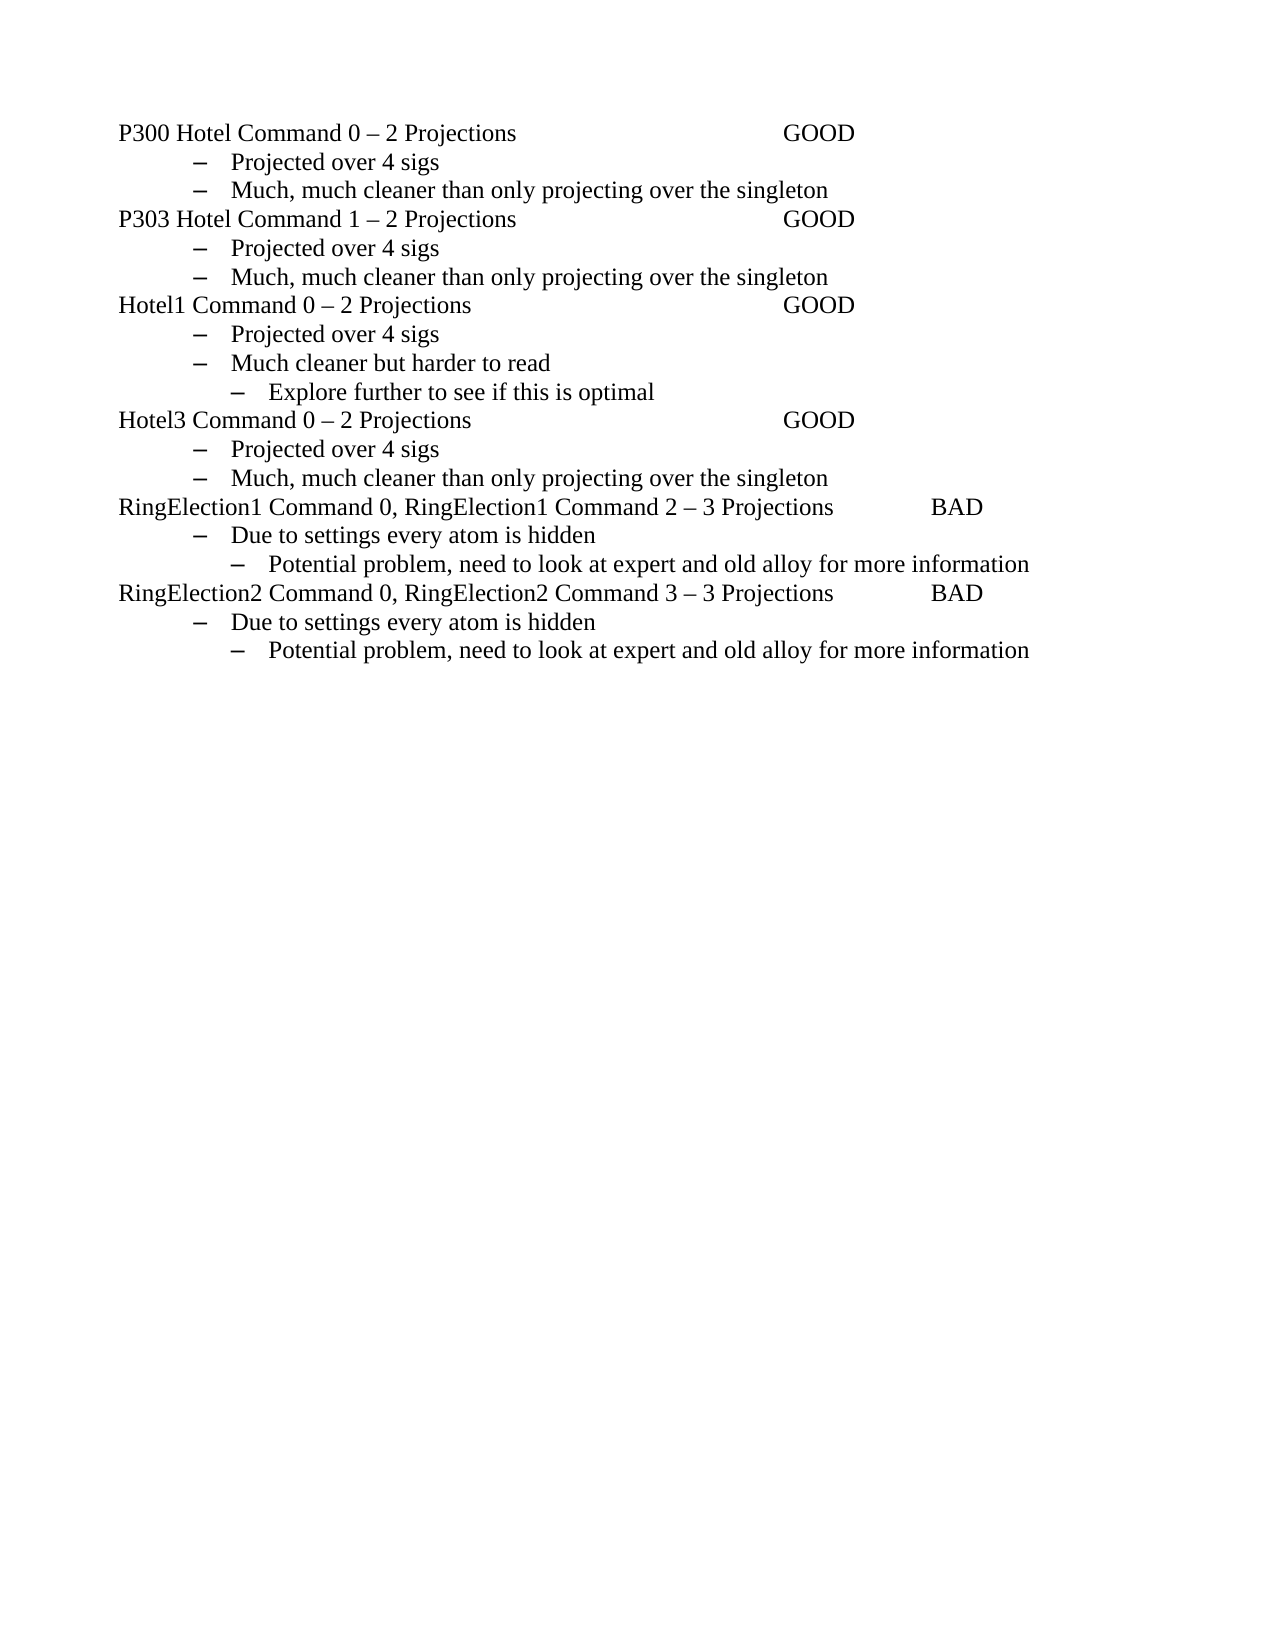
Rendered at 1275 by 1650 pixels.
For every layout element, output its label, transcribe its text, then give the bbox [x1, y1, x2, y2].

text RingElection1 Command 0, RingElection1 Command 2 – 3 Projections BAD [118, 492, 1157, 521]
text RingElection2 Command 0, RingElection2 Command 3 – 3 Projections BAD [118, 578, 1157, 607]
list Much cleaner but harder to read [193, 348, 1157, 377]
list Projected over 4 sigs [193, 147, 1157, 176]
text Hotel1 Command 0 – 2 Projections GOOD [118, 291, 1157, 319]
list Projected over 4 sigs [193, 434, 1157, 463]
list Explore further to see if this is optimal [231, 377, 1157, 406]
text P300 Hotel Command 0 – 2 Projections GOOD [118, 118, 1157, 147]
list Projected over 4 sigs [193, 319, 1157, 348]
list Potential problem, need to look at expert and old alloy for more information [231, 636, 1157, 664]
list Potential problem, need to look at expert and old alloy for more information [231, 549, 1157, 578]
text P303 Hotel Command 1 – 2 Projections GOOD [118, 204, 1157, 233]
list Much, much cleaner than only projecting over the singleton [193, 176, 1157, 204]
list Due to settings every atom is hidden [193, 607, 1157, 636]
list Much, much cleaner than only projecting over the singleton [193, 262, 1157, 291]
list Much, much cleaner than only projecting over the singleton [193, 463, 1157, 492]
list Projected over 4 sigs [193, 233, 1157, 262]
text Hotel3 Command 0 – 2 Projections GOOD [118, 406, 1157, 434]
list Due to settings every atom is hidden [193, 521, 1157, 549]
